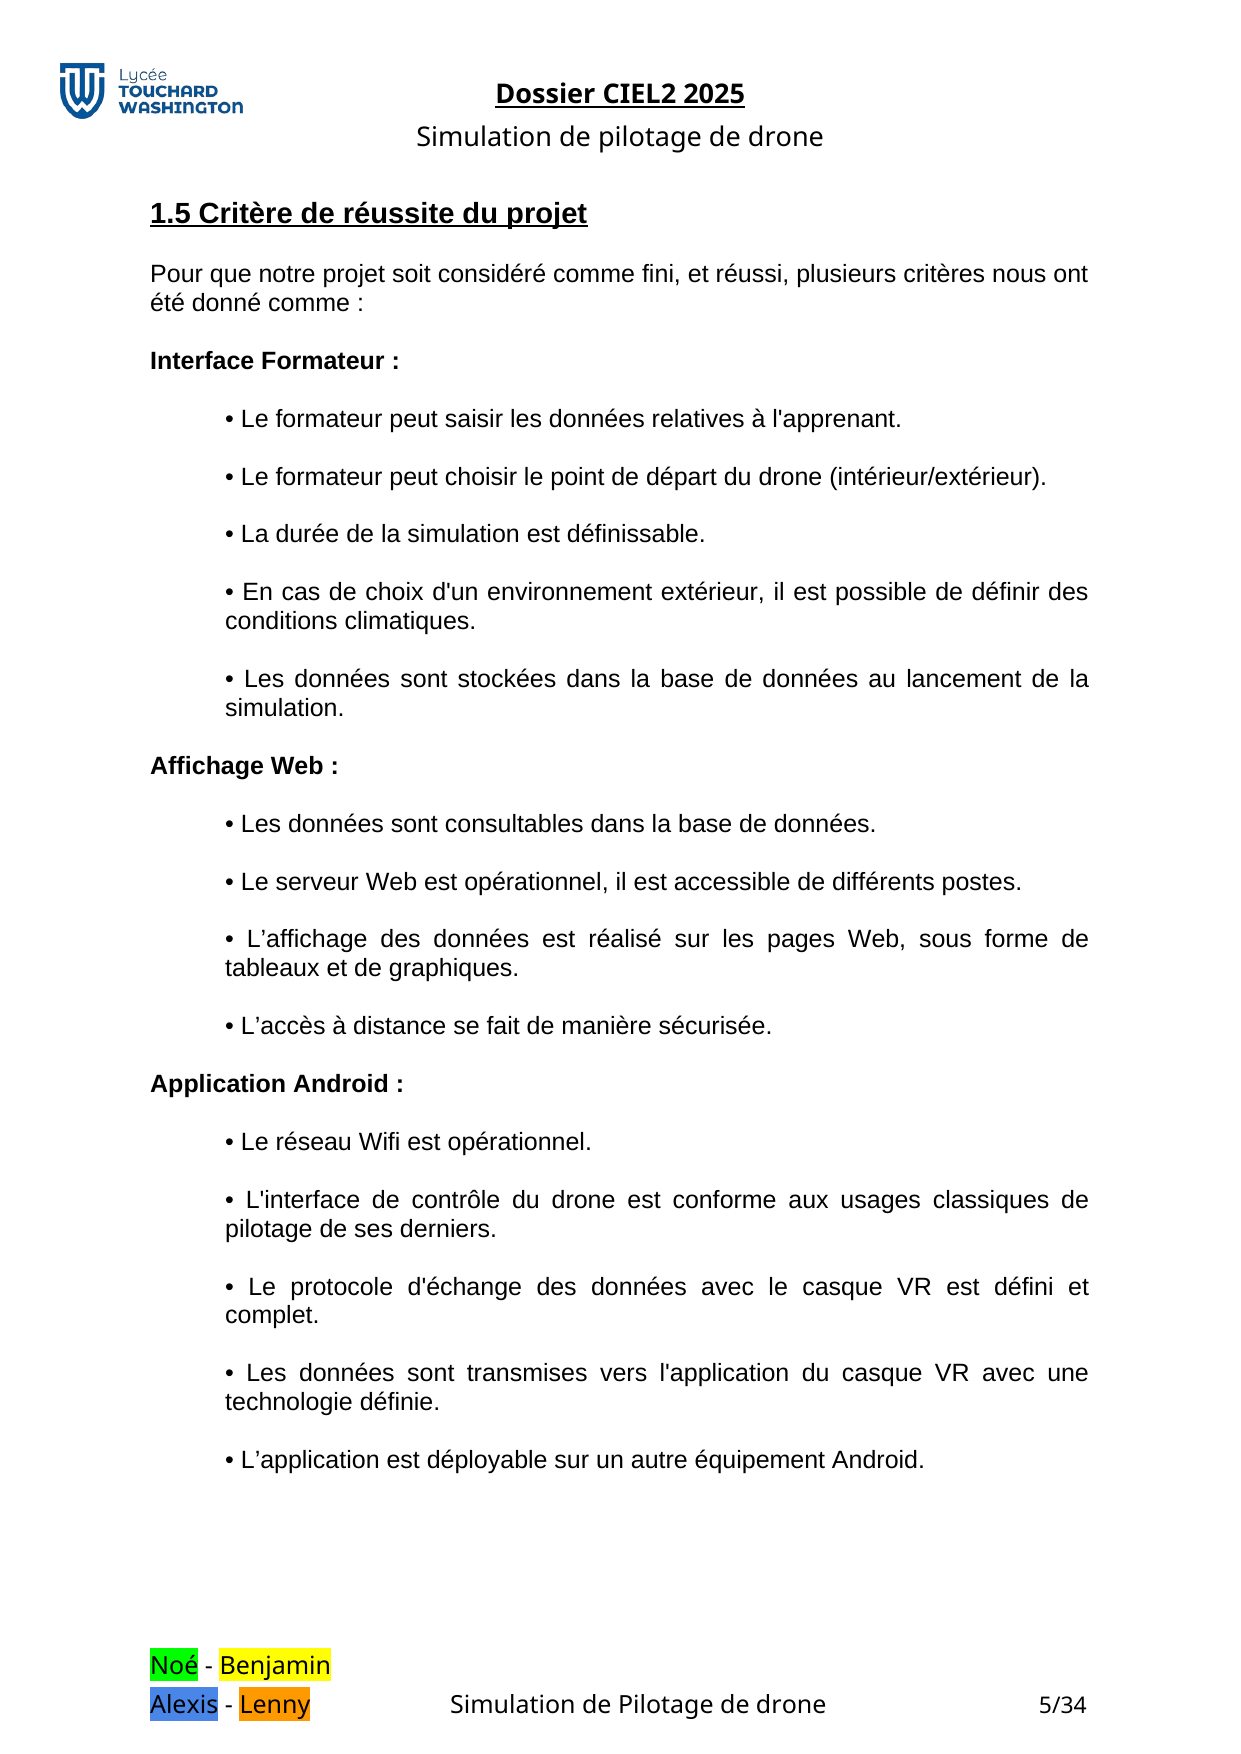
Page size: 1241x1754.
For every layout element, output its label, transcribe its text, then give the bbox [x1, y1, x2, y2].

text • L’application est déployable sur un autre équipement Android. [150, 1445, 1090, 1474]
text • L’accès à distance se fait de manière sécurisée. [150, 1011, 1090, 1040]
text • Les données sont transmises vers l'application du casque VR avec une technologie définie. [225, 1358, 1090, 1416]
text • L’affichage des données est réalisé sur les pages Web, sous forme de tableaux et de graphiques. [225, 924, 1090, 982]
picture [15, 18, 287, 163]
subtitle 1.5 Critère de réussite du projet [150, 196, 1090, 230]
text • Les données sont consultables dans la base de données. [150, 809, 1090, 837]
text • L'interface de contrôle du drone est conforme aux usages classiques de pilotage de ses derniers. [225, 1185, 1090, 1242]
text • Les données sont stockées dans la base de données au lancement de la simulation. [225, 664, 1090, 722]
text Application Android : [150, 1069, 1090, 1098]
text Interface Formateur : [150, 346, 1090, 374]
text • Le serveur Web est opérationnel, il est accessible de différents postes. [150, 867, 1090, 895]
text Affichage Web : [150, 751, 1090, 779]
text • Le réseau Wifi est opérationnel. [150, 1127, 1090, 1156]
text • La durée de la simulation est définissable. [150, 519, 1090, 548]
text • Le protocole d'échange des données avec le casque VR est défini et complet. [225, 1272, 1090, 1329]
text Pour que notre projet soit considéré comme fini, et réussi, plusieurs critères nous ont été donné comme : [150, 259, 1090, 317]
text • Le formateur peut saisir les données relatives à l'apprenant. [150, 404, 1090, 432]
text • En cas de choix d'un environnement extérieur, il est possible de définir des conditions climatiques. [225, 577, 1090, 635]
text • Le formateur peut choisir le point de départ du drone (intérieur/extérieur). [150, 462, 1090, 490]
